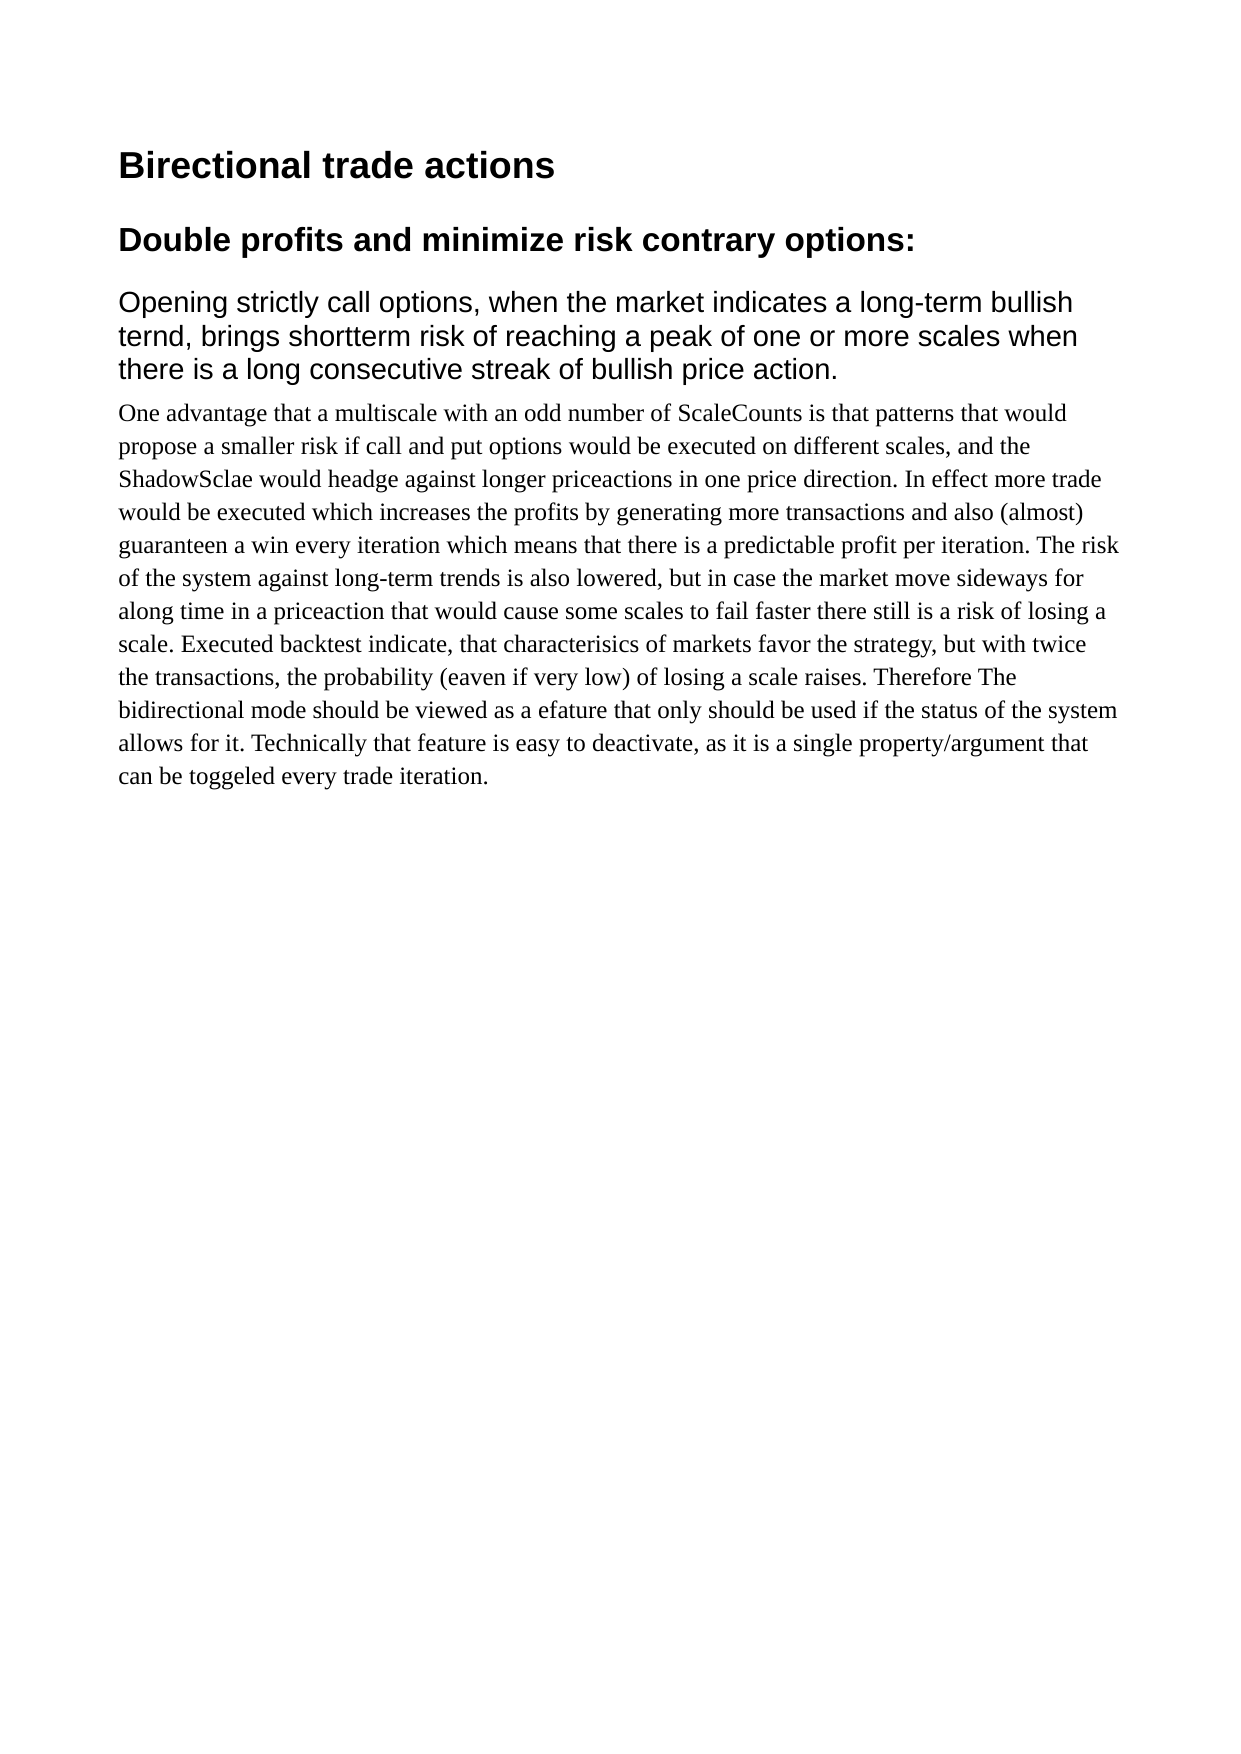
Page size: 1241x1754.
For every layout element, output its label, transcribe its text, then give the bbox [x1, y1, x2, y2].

subtitle Double profits and minimize risk contrary options: [118, 219, 1122, 258]
subtitle Opening strictly call options, when the market indicates a long-term bullish ternd, brings shortterm risk of reaching a peak of one or more scales when there is a long consecutive streak of bullish price action. [118, 285, 1122, 386]
subtitle Birectional trade actions [118, 143, 1122, 186]
text One advantage that a multiscale with an odd number of ScaleCounts is that patterns that would propose a smaller risk if call and put options would be executed on different scales, and the ShadowSclae would headge against longer priceactions in one price direction. In effect more trade would be executed which increases the profits by generating more transactions and also (almost) guaranteen a win every iteration which means that there is a predictable profit per iteration. The risk of the system against long-term trends is also lowered, but in case the market move sideways for along time in a priceaction that would cause some scales to fail faster there still is a risk of losing a scale. Executed backtest indicate, that characterisics of markets favor the strategy, but with twice the transactions, the probability (eaven if very low) of losing a scale raises. Therefore The bidirectional mode should be viewed as a efature that only should be used if the status of the system allows for it. Technically that feature is easy to deactivate, as it is a single property/argument that can be toggeled every trade iteration. [118, 398, 1122, 790]
